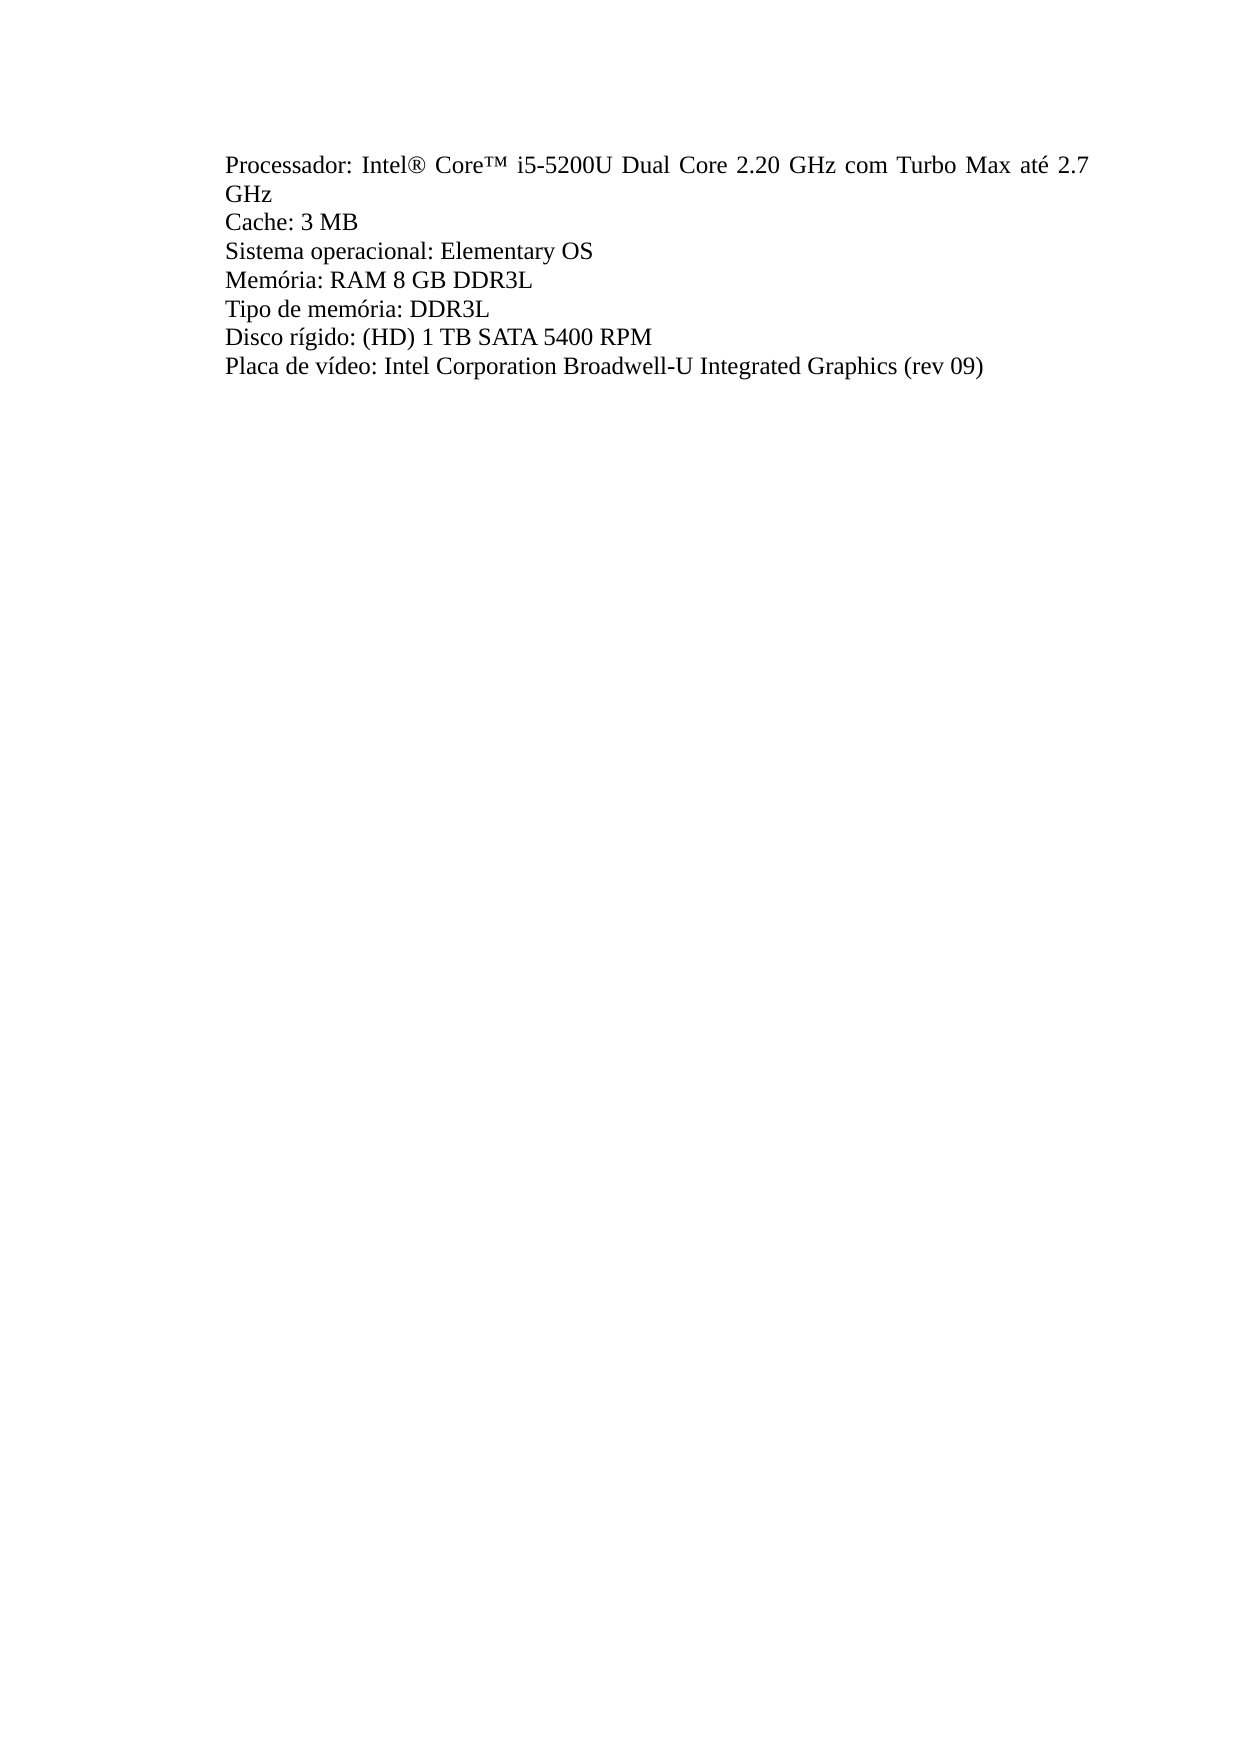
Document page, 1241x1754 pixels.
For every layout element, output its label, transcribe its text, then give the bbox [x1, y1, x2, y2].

text Memória: RAM 8 GB DDR3L [225, 265, 1090, 294]
text Processador: Intel® Core™ i5-5200U Dual Core 2.20 GHz com Turbo Max até 2.7 GHz [225, 150, 1090, 207]
text Sistema operacional: Elementary OS [225, 236, 1090, 265]
text Tipo de memória: DDR3L [225, 294, 1090, 322]
text Placa de vídeo: Intel Corporation Broadwell-U Integrated Graphics (rev 09) [225, 351, 1090, 380]
text Cache: 3 MB [225, 207, 1090, 236]
text Disco rígido: (HD) 1 TB SATA 5400 RPM [225, 322, 1090, 351]
